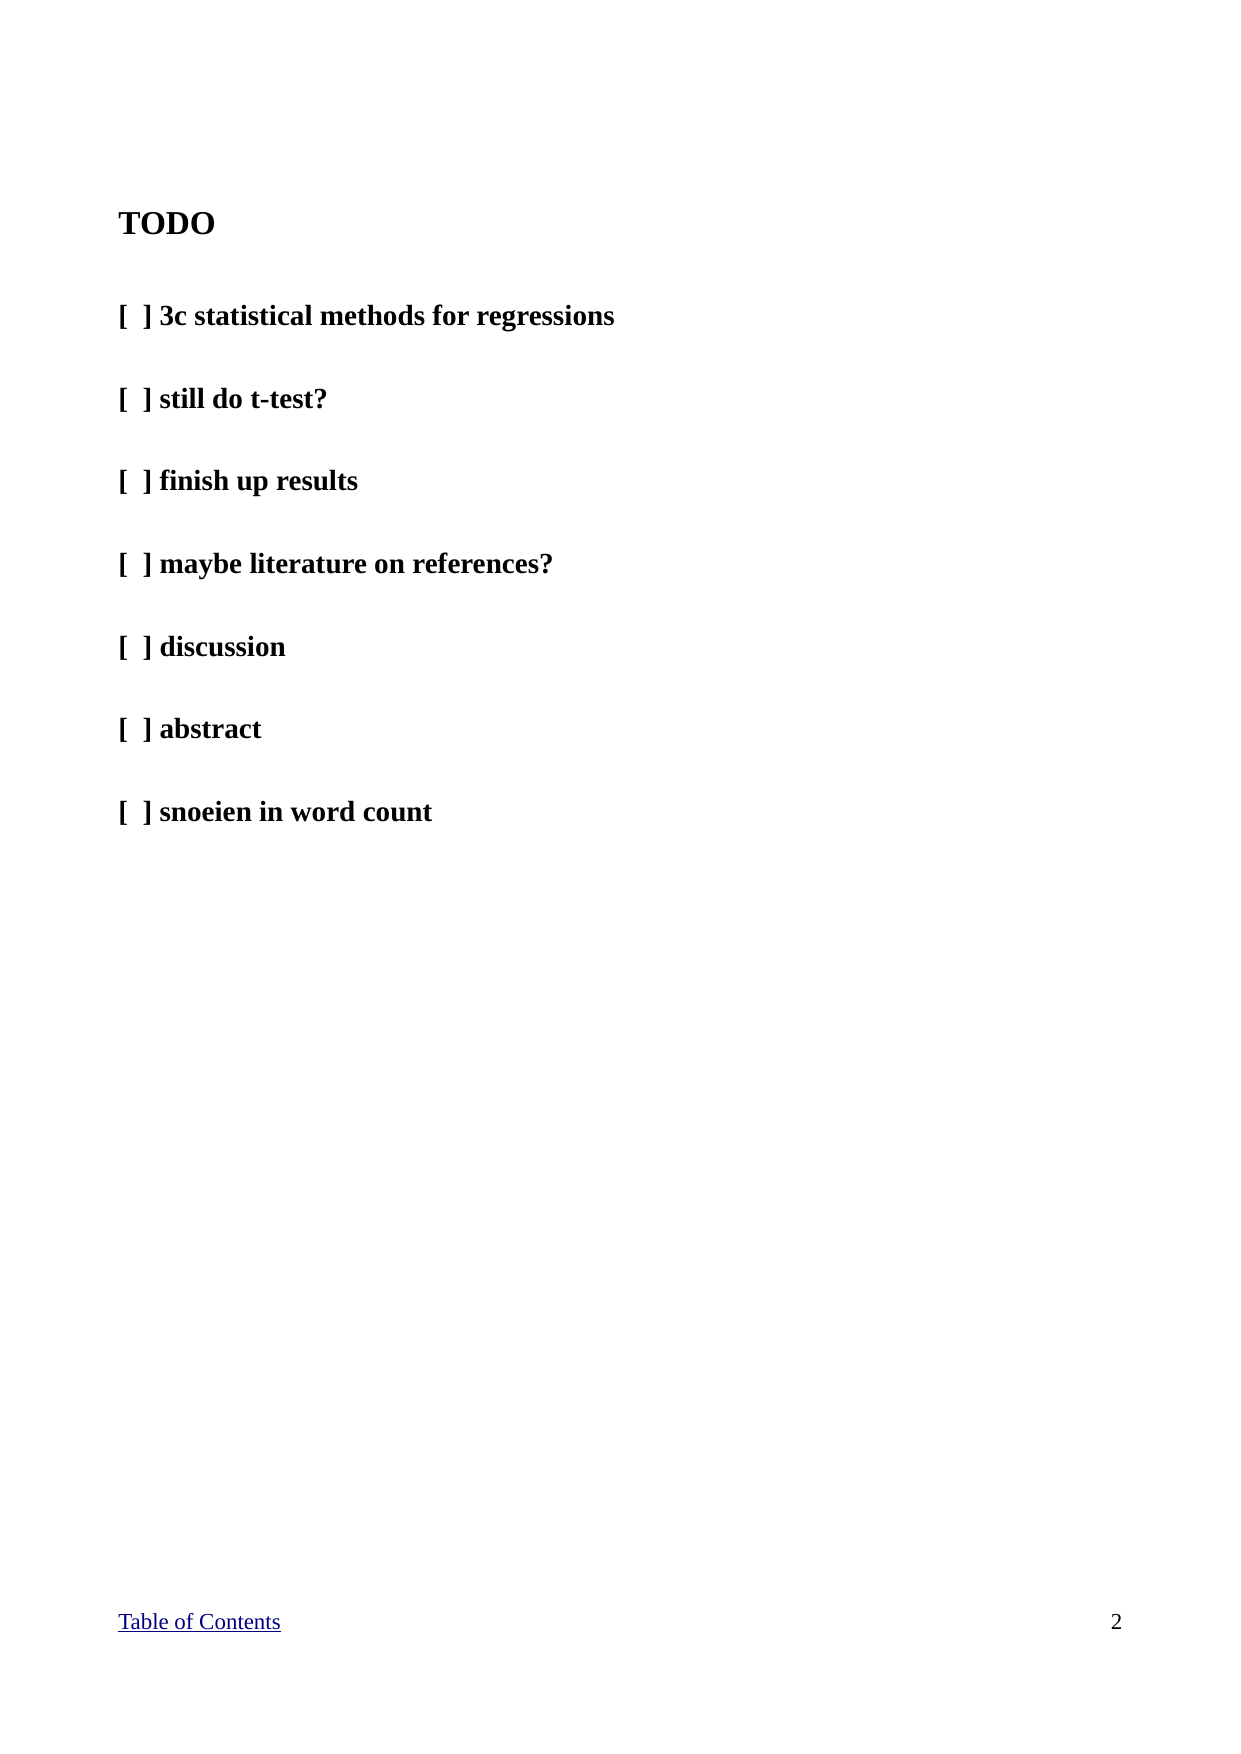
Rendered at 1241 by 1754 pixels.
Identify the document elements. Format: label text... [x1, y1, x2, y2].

subtitle [ ] discussion [118, 629, 1122, 662]
subtitle [ ] abstract [118, 712, 1122, 745]
subtitle TODO [118, 203, 1122, 241]
subtitle [ ] still do t-test? [118, 381, 1122, 414]
subtitle [ ] maybe literature on references? [118, 546, 1122, 580]
subtitle [ ] finish up results [118, 463, 1122, 497]
subtitle [ ] 3c statistical methods for regressions [118, 298, 1122, 332]
subtitle [ ] snoeien in word count [118, 794, 1122, 828]
